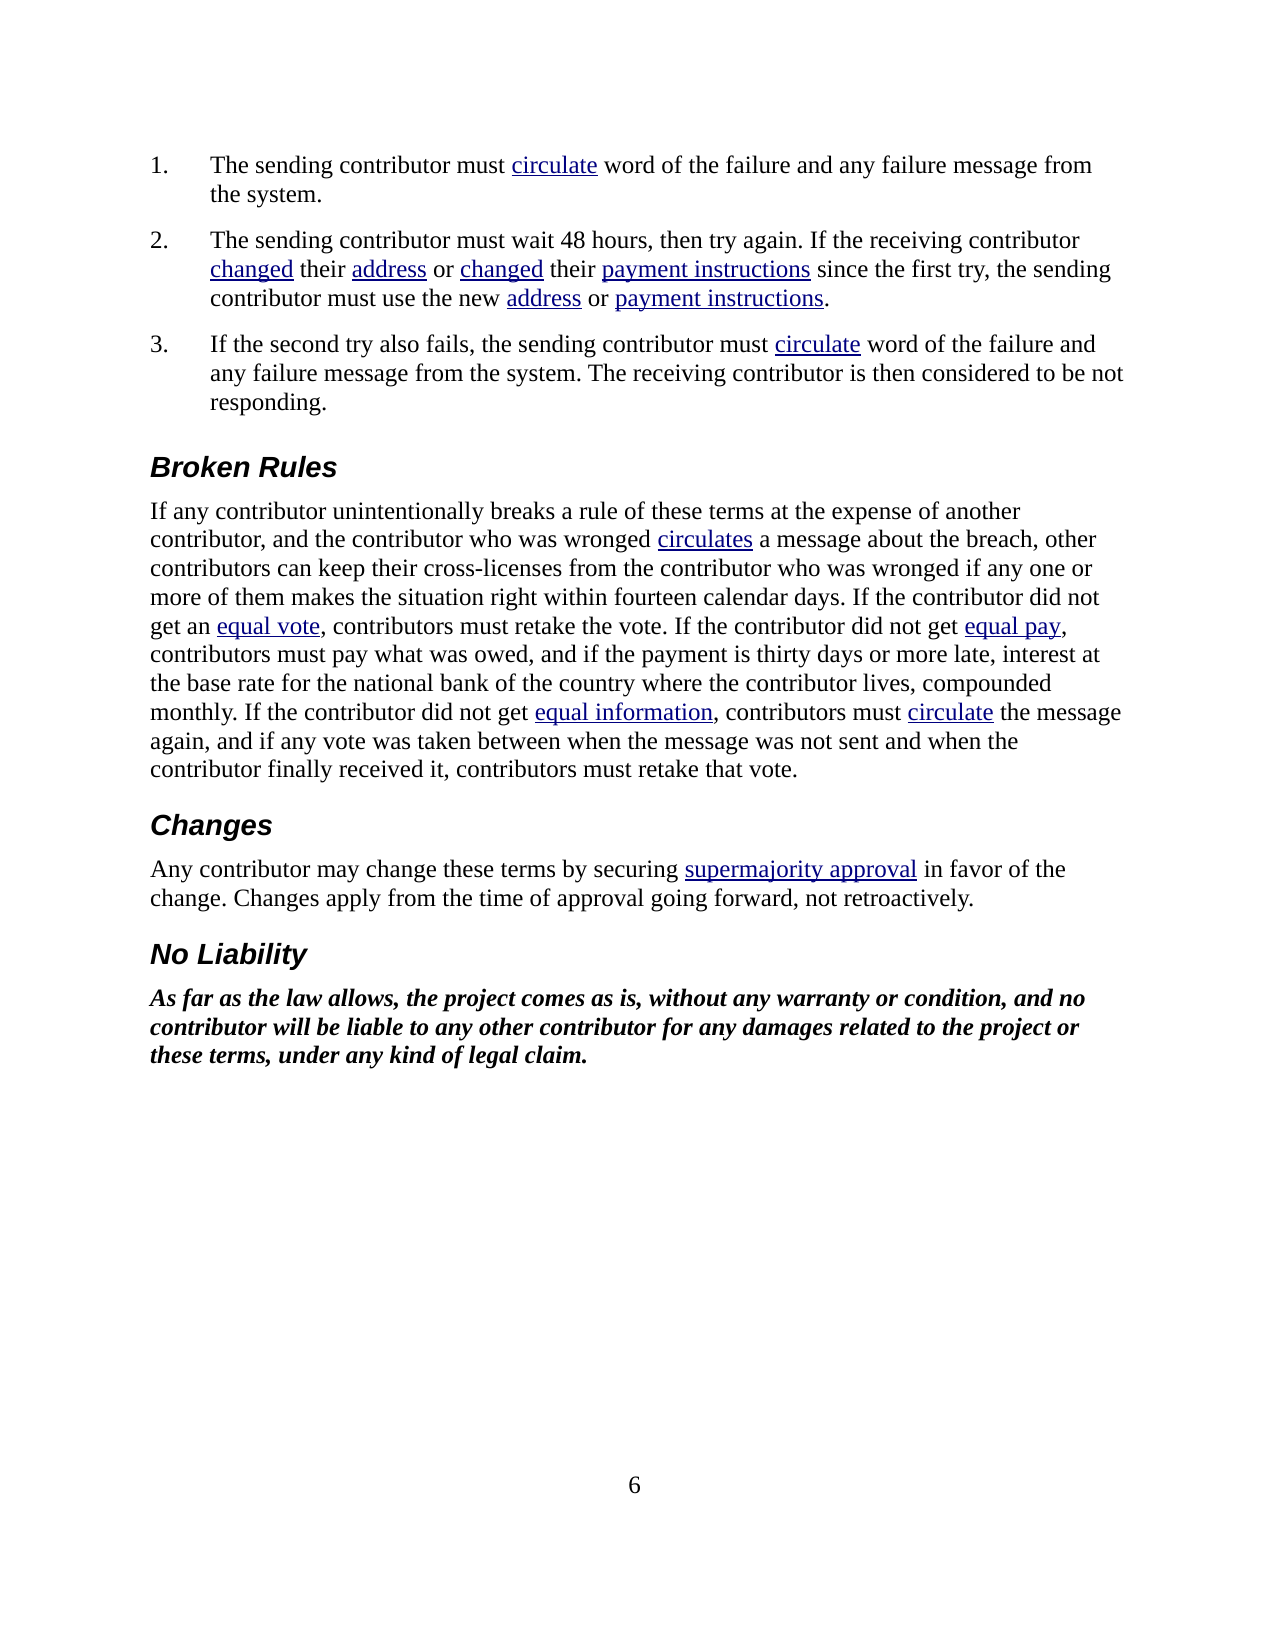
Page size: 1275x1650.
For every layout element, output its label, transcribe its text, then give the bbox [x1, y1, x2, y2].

list The sending contributor must circulate word of the failure and any failure message from the system. [150, 150, 1125, 207]
subtitle No Liability [150, 937, 1125, 970]
subtitle Broken Rules [150, 450, 1125, 483]
subtitle Changes [150, 808, 1125, 842]
text If any contributor unintentionally breaks a rule of these terms at the expense of another contributor, and the contributor who was wronged circulates a message about the breach, other contributors can keep their cross-licenses from the contributor who was wronged if any one or more of them makes the situation right within fourteen calendar days. If the contributor did not get an equal vote, contributors must retake the vote. If the contributor did not get equal pay, contributors must pay what was owed, and if the payment is thirty days or more late, interest at the base rate for the national bank of the country where the contributor lives, compounded monthly. If the contributor did not get equal information, contributors must circulate the message again, and if any vote was taken between when the message was not sent and when the contributor finally received it, contributors must retake that vote. [150, 496, 1125, 783]
text Any contributor may change these terms by securing supermajority approval in favor of the change. Changes apply from the time of approval going forward, not retroactively. [150, 854, 1125, 912]
list If the second try also fails, the sending contributor must circulate word of the failure and any failure message from the system. The receiving contributor is then considered to be not responding. [150, 329, 1125, 416]
text As far as the law allows, the project comes as is, without any warranty or condition, and no contributor will be liable to any other contributor for any damages related to the project or these terms, under any kind of legal claim. [150, 983, 1125, 1069]
list The sending contributor must wait 48 hours, then try again. If the receiving contributor changed their address or changed their payment instructions since the first try, the sending contributor must use the new address or payment instructions. [150, 225, 1125, 312]
